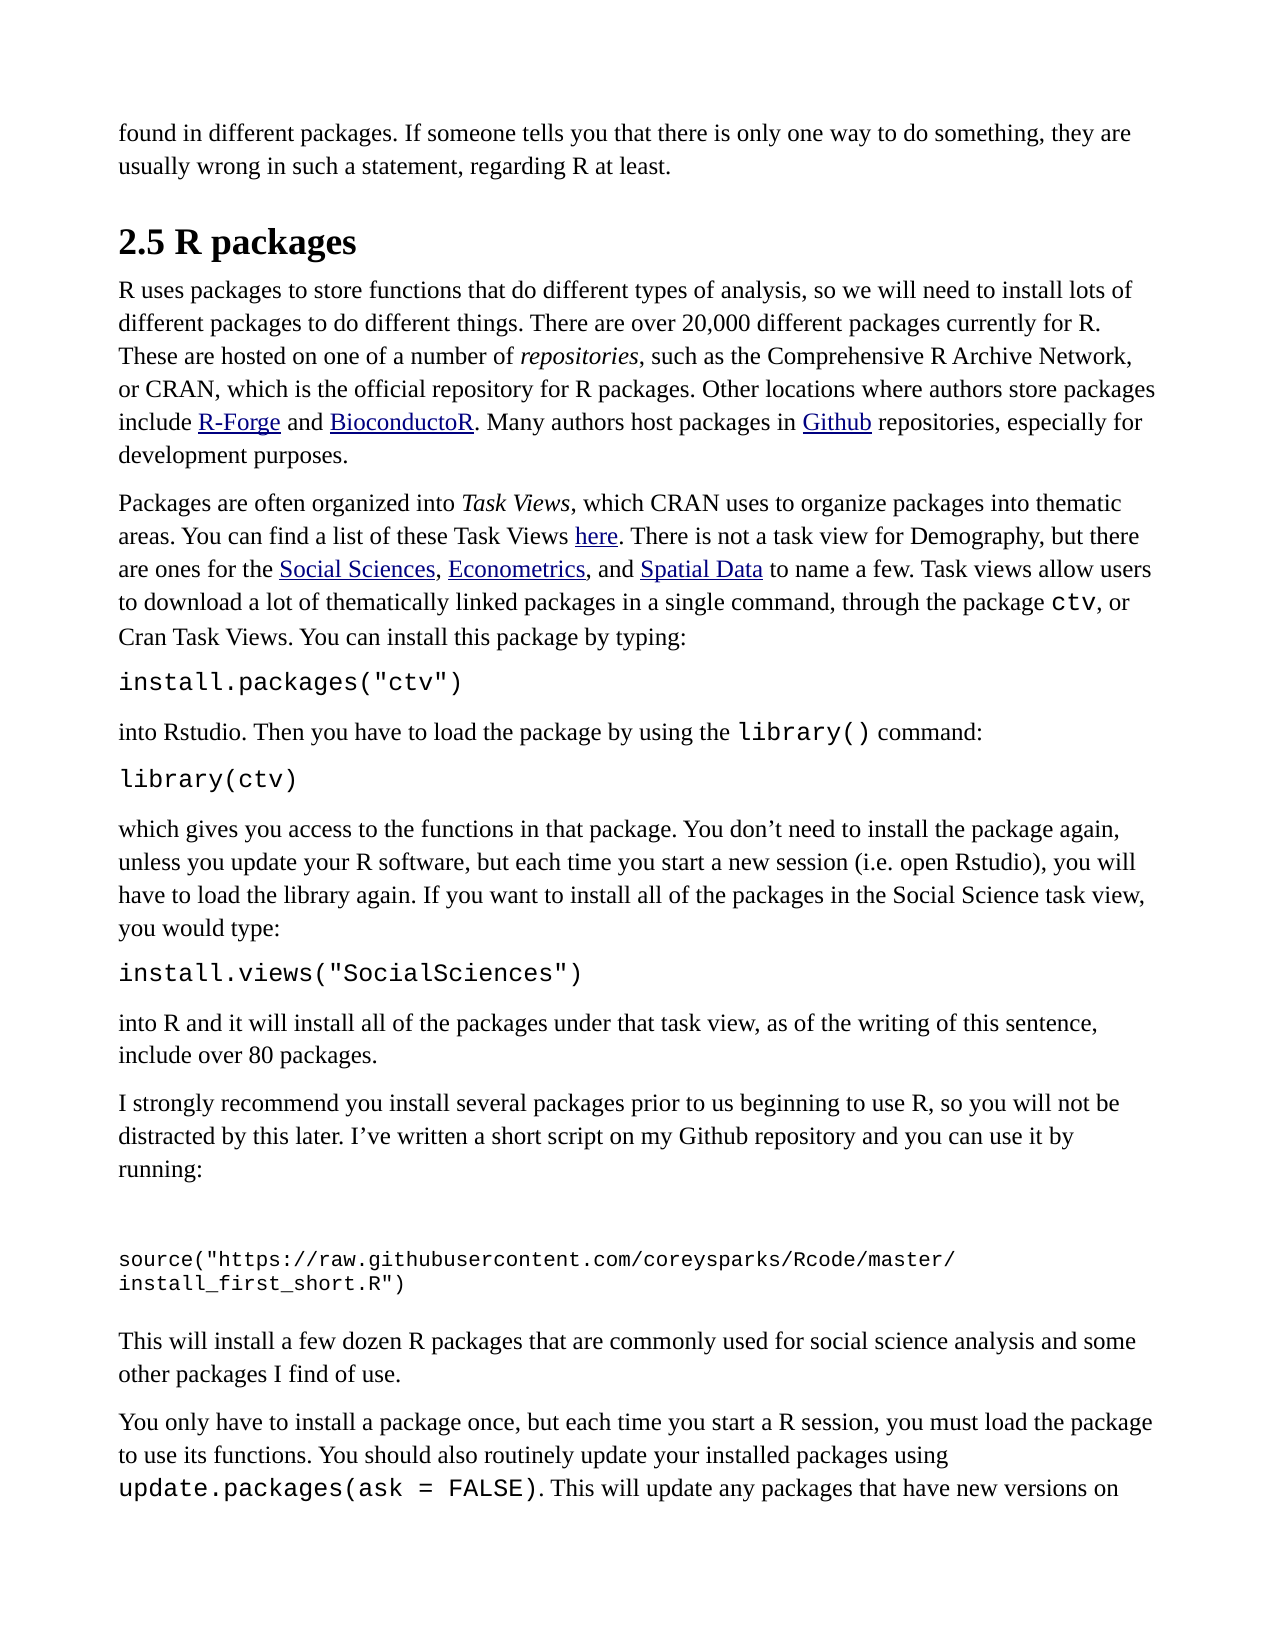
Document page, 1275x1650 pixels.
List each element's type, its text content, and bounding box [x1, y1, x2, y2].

text into Rstudio. Then you have to load the package by using the library() command: [118, 717, 1157, 748]
text I strongly recommend you install several packages prior to us beginning to use R, so you will not be distracted by this later. I’ve written a short script on my Github repository and you can use it by running: [118, 1088, 1157, 1183]
text You only have to install a package once, but each time you start a R session, you must load the package to use its functions. You should also routinely update your installed packages using update.packages(ask = FALSE). This will update any packages that have new versions on [118, 1407, 1157, 1504]
text R uses packages to store functions that do different types of analysis, so we will need to install lots of different packages to do different things. There are over 20,000 different packages currently for R. These are hosted on one of a number of repositories, such as the Comprehensive R Archive Network, or CRAN, which is the official repository for R packages. Other locations where authors store packages include R-Forge and BioconductoR. Many authors host packages in Github repositories, especially for development purposes. [118, 275, 1157, 469]
text source("https://raw.githubusercontent.com/coreysparks/Rcode/master/install_first_short.R") [118, 1249, 1157, 1297]
text into R and it will install all of the packages under that task view, as of the writing of this sentence, include over 80 packages. [118, 1008, 1157, 1069]
text This will install a few dozen R packages that are commonly used for social science analysis and some other packages I find of use. [118, 1326, 1157, 1388]
subtitle 2.5 R packages [118, 219, 1157, 263]
text library(ctv) [118, 767, 1157, 795]
text Packages are often organized into Task Views, which CRAN uses to organize packages into thematic areas. You can find a list of these Task Views here. There is not a task view for Demography, but there are ones for the Social Sciences, Econometrics, and Spatial Data to name a few. Task views allow users to download a lot of thematically linked packages in a single command, through the package ctv, or Cran Task Views. You can install this package by typing: [118, 488, 1157, 651]
text found in different packages. If someone tells you that there is only one way to do something, they are usually wrong in such a statement, regarding R at least. [118, 118, 1157, 180]
text install.packages("ctv") [118, 670, 1157, 698]
text which gives you access to the functions in that package. You don’t need to install the package again, unless you update your R software, but each time you start a new session (i.e. open Rstudio), you will have to load the library again. If you want to install all of the packages in the Social Science task view, you would type: [118, 814, 1157, 942]
text install.views("SocialSciences") [118, 961, 1157, 989]
